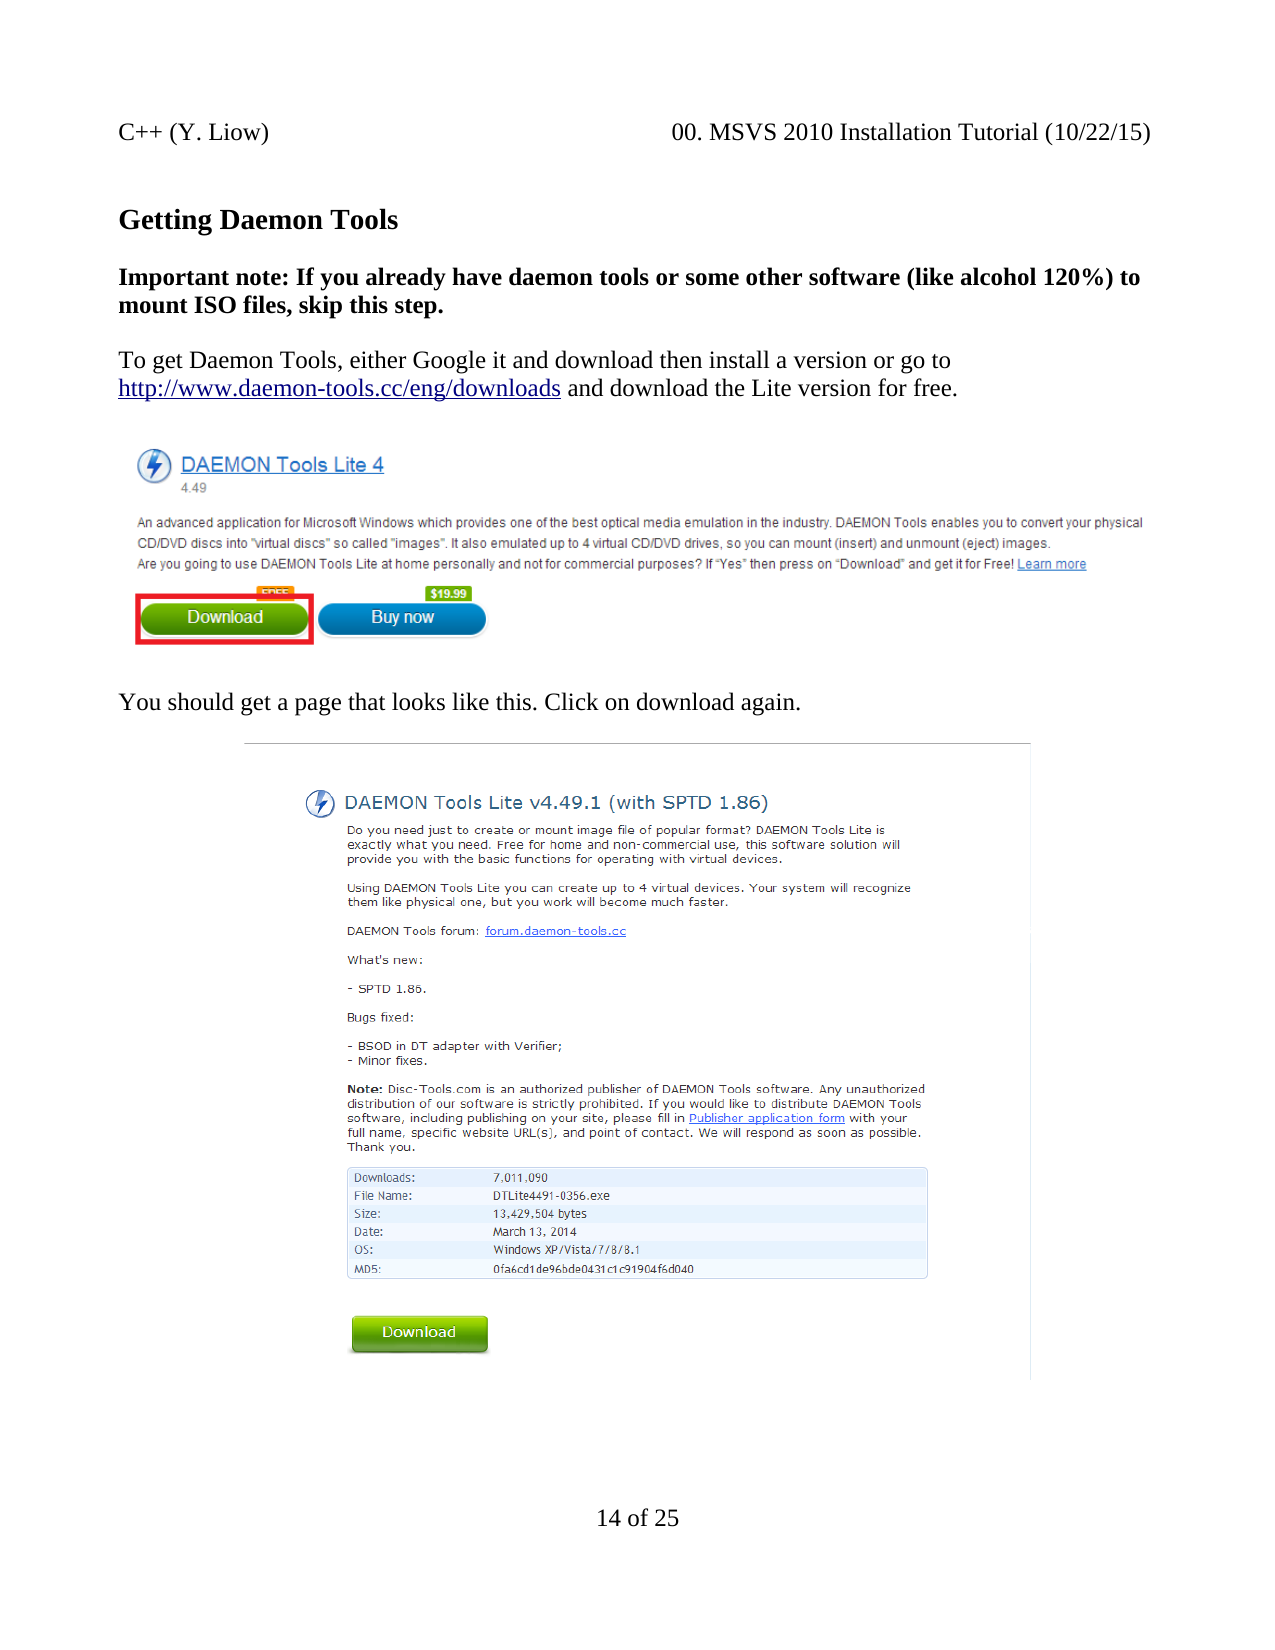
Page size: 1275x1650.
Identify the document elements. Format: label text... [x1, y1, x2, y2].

text Important note: If you already have daemon tools or some other software (like alcohol 120%) to mount ISO files, skip this step. [118, 263, 1157, 319]
text To get Daemon Tools, either Google it and download then install a version or go to http://www.daemon-tools.cc/eng/downloads and download the Lite version for free. [118, 346, 1157, 402]
text You should get a page that looks like this. Click on download again. [118, 688, 1157, 716]
picture [118, 425, 1157, 661]
text Getting Daemon Tools [118, 203, 1157, 235]
picture [244, 743, 1031, 1380]
